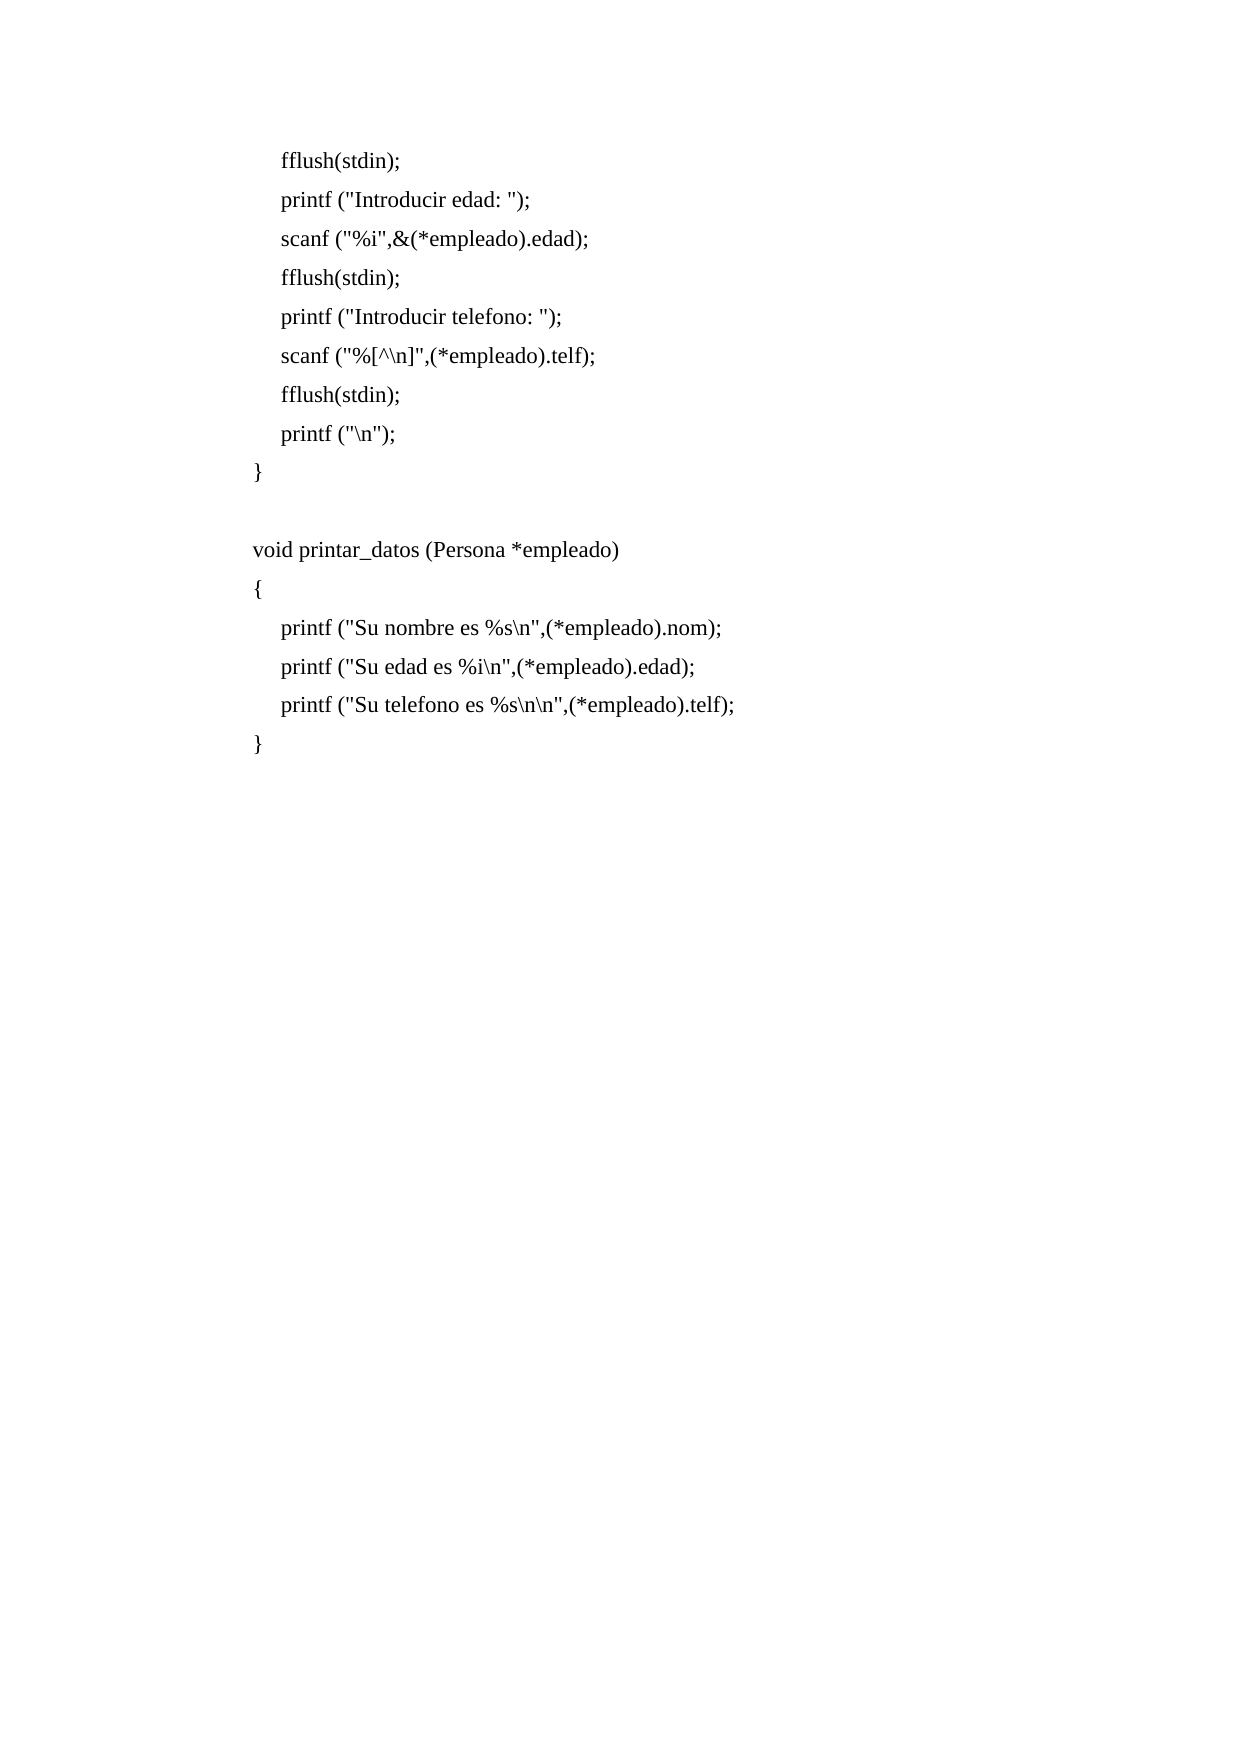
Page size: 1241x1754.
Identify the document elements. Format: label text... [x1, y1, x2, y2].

text scanf ("%i",&(*empleado).edad); [252, 225, 1063, 252]
text printf ("Introducir telefono: "); [252, 303, 1063, 329]
text fflush(stdin); [252, 148, 1063, 174]
text printf ("Su telefono es %s\n\n",(*empleado).telf); [252, 692, 1063, 718]
text } [252, 730, 1063, 757]
text void printar_datos (Persona *empleado) [252, 536, 1063, 562]
text } [252, 458, 1063, 485]
text { [252, 575, 1063, 601]
text printf ("Introducir edad: "); [252, 186, 1063, 213]
text scanf ("%[^\n]",(*empleado).telf); [252, 342, 1063, 368]
text printf ("Su nombre es %s\n",(*empleado).nom); [252, 614, 1063, 640]
text fflush(stdin); [252, 381, 1063, 407]
text fflush(stdin); [252, 264, 1063, 291]
text printf ("\n"); [252, 419, 1063, 446]
text printf ("Su edad es %i\n",(*empleado).edad); [252, 653, 1063, 679]
